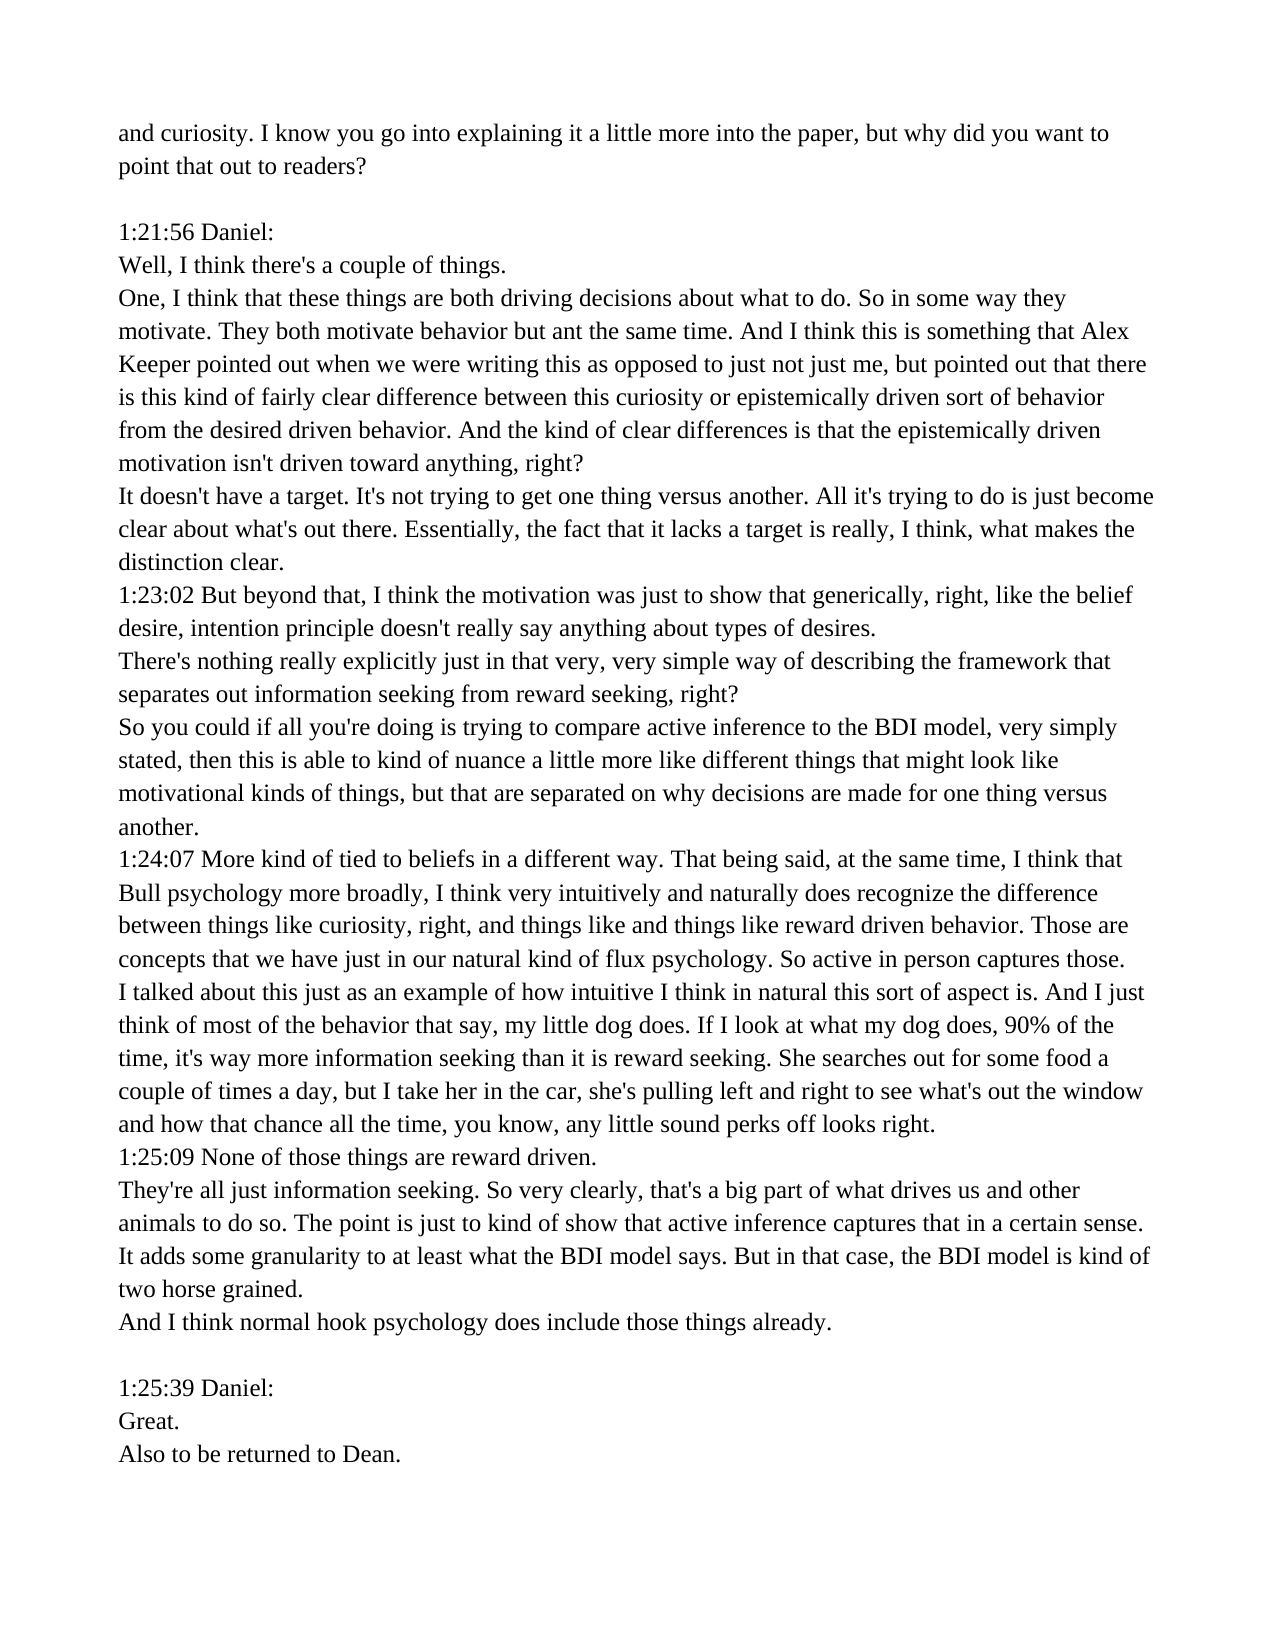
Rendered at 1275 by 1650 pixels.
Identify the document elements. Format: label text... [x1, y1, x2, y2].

text I talked about this just as an example of how intuitive I think in natural this sort of aspect is. And I just think of most of the behavior that say, my little dog does. If I look at what my dog does, 90% of the time, it's way more information seeking than it is reward seeking. She searches out for some food a couple of times a day, but I take her in the car, she's pulling left and right to see what's out the window and how that chance all the time, you know, any little sound perks off looks right. [118, 977, 1157, 1137]
text 1:25:39 Daniel: [118, 1373, 1157, 1402]
text It doesn't have a target. It's not trying to get one thing versus another. All it's trying to do is just become clear about what's out there. Essentially, the fact that it lacks a target is really, I think, what makes the distinction clear. [118, 481, 1157, 576]
text And I think normal hook psychology does include those things already. [118, 1307, 1157, 1336]
text One, I think that these things are both driving decisions about what to do. So in some way they motivate. They both motivate behavior but ant the same time. And I think this is something that Alex Keeper pointed out when we were writing this as opposed to just not just me, but pointed out that there is this kind of fairly clear difference between this curiosity or epistemically driven sort of behavior from the desired driven behavior. And the kind of clear differences is that the epistemically driven motivation isn't driven toward anything, right? [118, 283, 1157, 477]
text They're all just information seeking. So very clearly, that's a big part of what drives us and other animals to do so. The point is just to kind of show that active inference captures that in a certain sense. It adds some granularity to at least what the BDI model says. But in that case, the BDI model is kind of two horse grained. [118, 1175, 1157, 1303]
text Great. [118, 1406, 1157, 1435]
text So you could if all you're doing is trying to compare active inference to the BDI model, very simply stated, then this is able to kind of nuance a little more like different things that might look like motivational kinds of things, but that are separated on why decisions are made for one thing versus another. [118, 712, 1157, 840]
text 1:24:07 More kind of tied to beliefs in a different way. That being said, at the same time, I think that Bull psychology more broadly, I think very intuitively and naturally does recognize the difference between things like curiosity, right, and things like and things like reward driven behavior. Those are concepts that we have just in our natural kind of flux psychology. So active in person captures those. [118, 844, 1157, 972]
text There's nothing really explicitly just in that very, very simple way of describing the framework that separates out information seeking from reward seeking, right? [118, 646, 1157, 708]
text Also to be returned to Dean. [118, 1439, 1157, 1468]
text 1:25:09 None of those things are reward driven. [118, 1142, 1157, 1171]
text 1:21:56 Daniel: [118, 217, 1157, 246]
text 1:23:02 But beyond that, I think the motivation was just to show that generically, right, like the belief desire, intention principle doesn't really say anything about types of desires. [118, 580, 1157, 642]
text and curiosity. I know you go into explaining it a little more into the paper, but why did you want to point that out to readers? [118, 118, 1157, 180]
text Well, I think there's a couple of things. [118, 250, 1157, 279]
